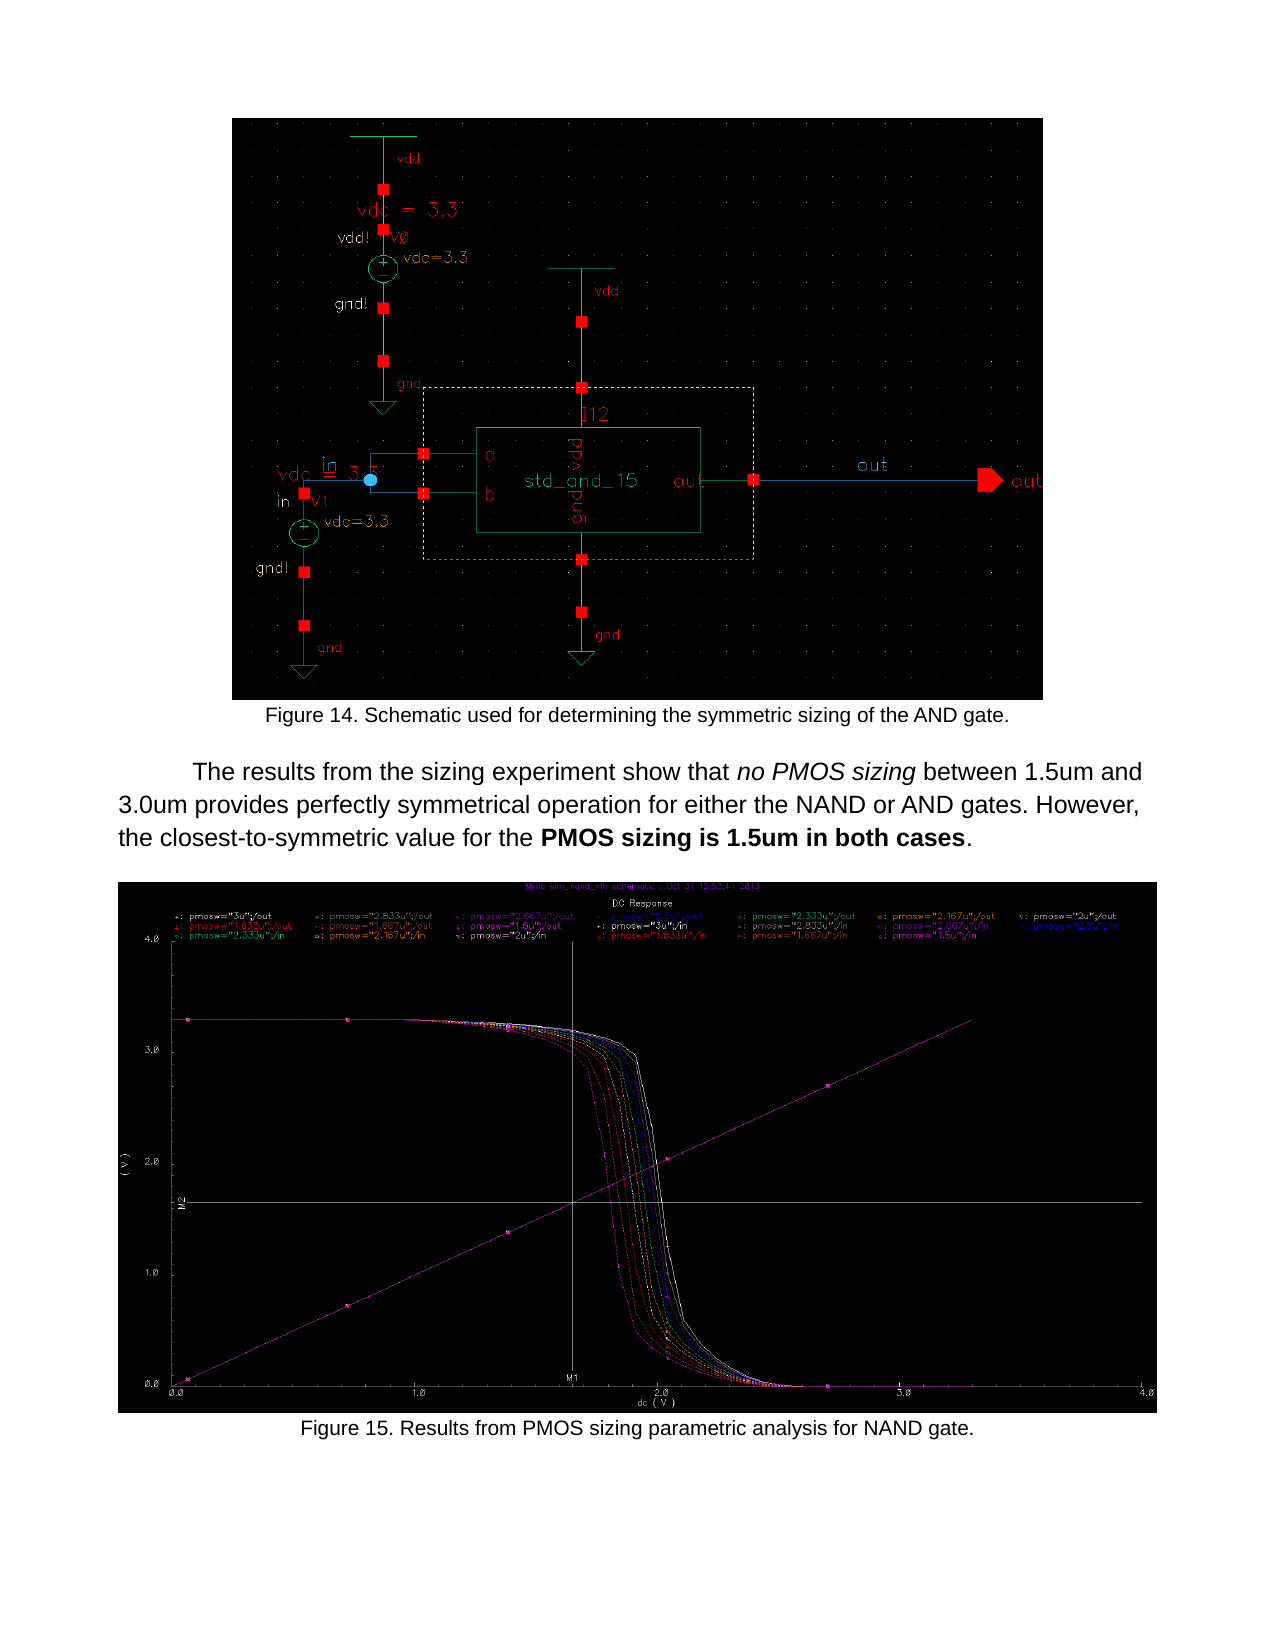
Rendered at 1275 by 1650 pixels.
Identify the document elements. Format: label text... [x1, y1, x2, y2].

text Figure 14. Schematic used for determining the symmetric sizing of the AND gate. [118, 118, 1157, 727]
picture [118, 882, 1157, 1413]
text Figure 15. Results from PMOS sizing parametric analysis for NAND gate. [118, 1413, 1157, 1439]
picture [232, 118, 1043, 700]
text The results from the sizing experiment show that no PMOS sizing between 1.5um and 3.0um provides perfectly symmetrical operation for either the NAND or AND gates. However, the closest-to-symmetric value for the PMOS sizing is 1.5um in both cases. [118, 757, 1157, 852]
